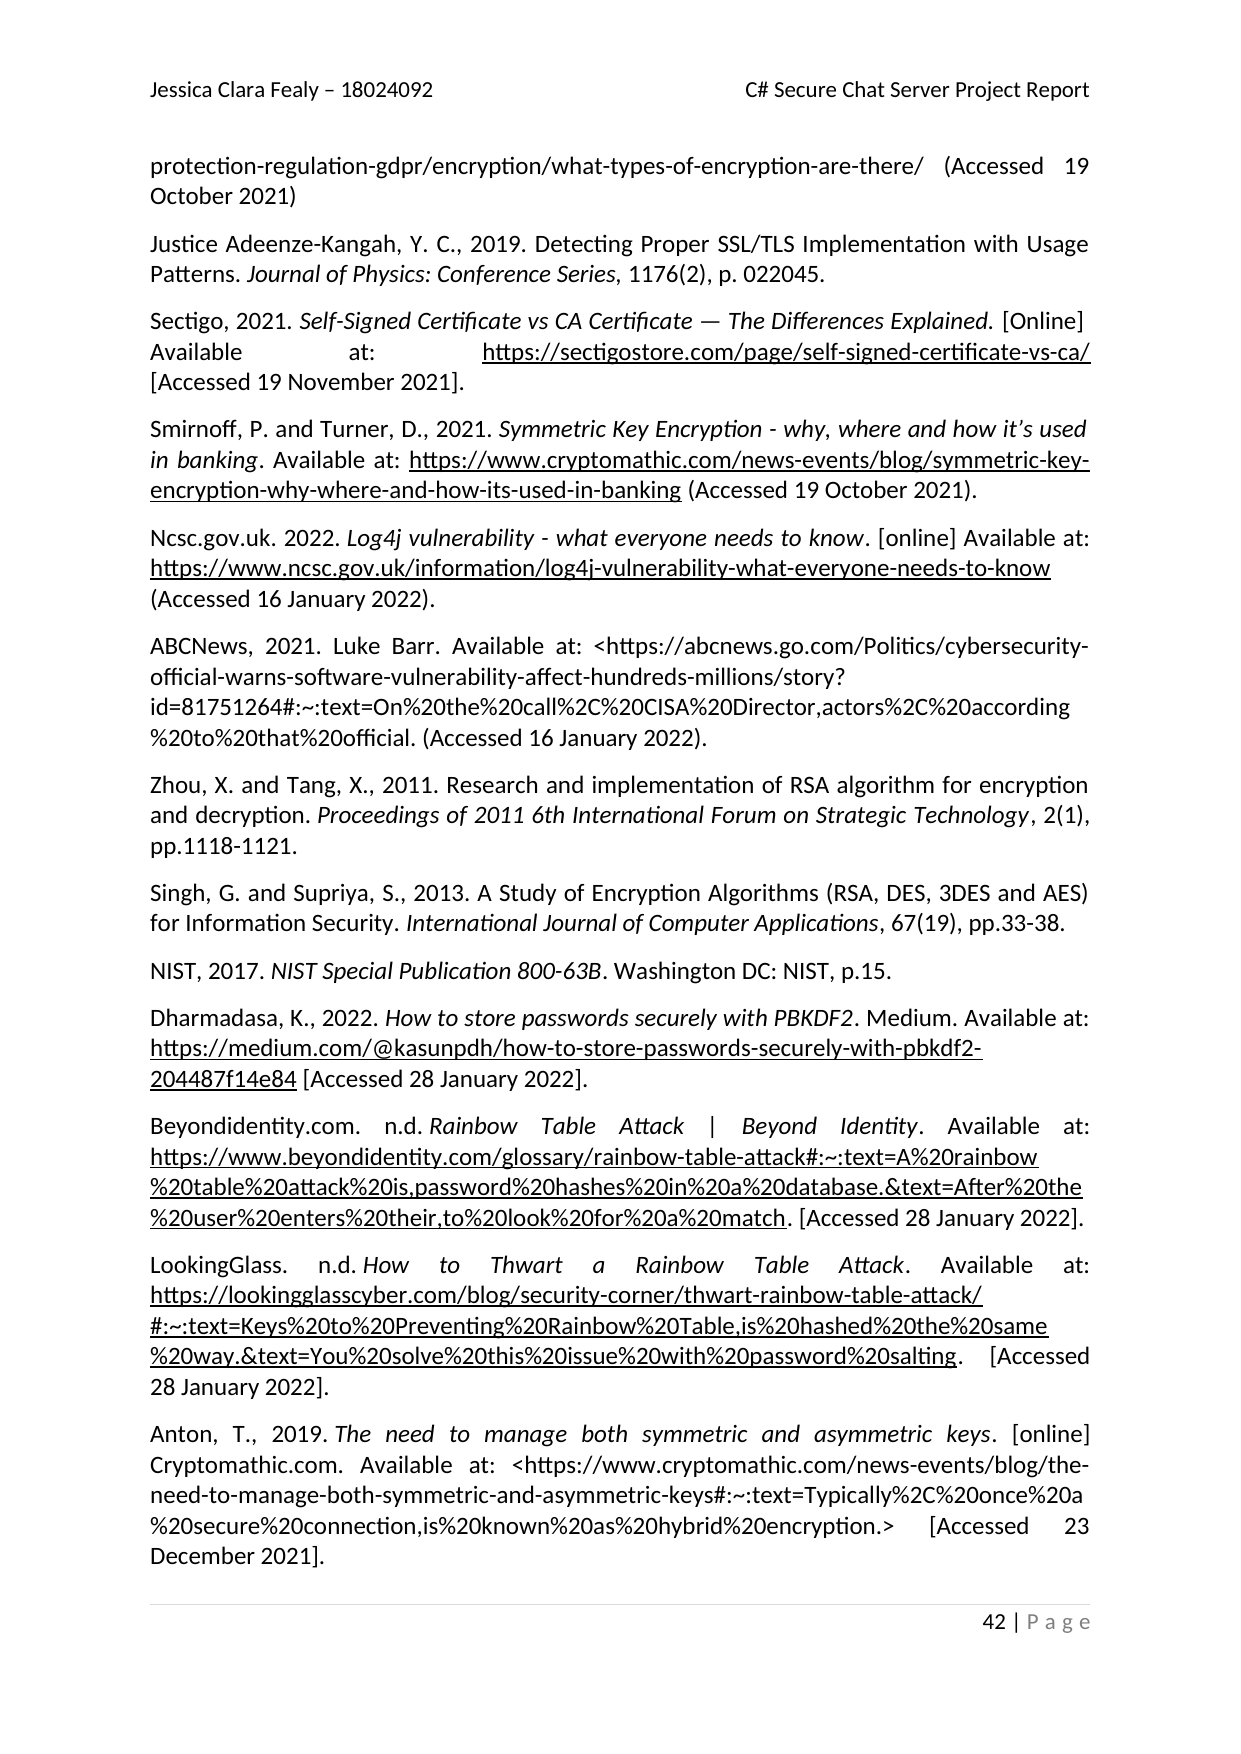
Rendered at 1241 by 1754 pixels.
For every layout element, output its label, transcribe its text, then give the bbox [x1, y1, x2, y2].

text Singh, G. and Supriya, S., 2013. A Study of Encryption Algorithms (RSA, DES, 3DES and AES) for Information Security. International Journal of Computer Applications, 67(19), pp.33-38. [150, 877, 1090, 938]
text Zhou, X. and Tang, X., 2011. Research and implementation of RSA algorithm for encryption and decryption. Proceedings of 2011 6th International Forum on Strategic Technology, 2(1), pp.1118-1121. [150, 769, 1090, 860]
text NIST, 2017. NIST Special Publication 800-63B. Washington DC: NIST, p.15. [150, 955, 1090, 985]
text Dharmadasa, K., 2022. How to store passwords securely with PBKDF2. Medium. Available at: https://medium.com/@kasunpdh/how-to-store-passwords-securely-with-pbkdf2-204487f14e84 [Accessed 28 January 2022]. [150, 1002, 1090, 1093]
text protection-regulation-gdpr/encryption/what-types-of-encryption-are-there/ (Accessed 19 October 2021) [150, 150, 1090, 211]
text Anton, T., 2019. The need to manage both symmetric and asymmetric keys. [online] Cryptomathic.com. Available at: <https://www.cryptomathic.com/news-events/blog/the-need-to-manage-both-symmetric-and-asymmetric-keys#:~:text=Typically%2C%20once%20a%20secure%20connection,is%20known%20as%20hybrid%20encryption.> [Accessed 23 December 2021]. [150, 1418, 1090, 1571]
text Smirnoff, P. and Turner, D., 2021. Symmetric Key Encryption - why, where and how it’s used in banking. Available at: https://www.cryptomathic.com/news-events/blog/symmetric-key-encryption-why-where-and-how-its-used-in-banking (Accessed 19 October 2021). [150, 414, 1090, 505]
text ABCNews, 2021. Luke Barr. Available at: <https://abcnews.go.com/Politics/cybersecurity-official-warns-software-vulnerability-affect-hundreds-millions/story?id=81751264#:~:text=On%20the%20call%2C%20CISA%20Director,actors%2C%20according%20to%20that%20official. (Accessed 16 January 2022). [150, 630, 1090, 752]
text Beyondidentity.com. n.d. Rainbow Table Attack | Beyond Identity. Available at: https://www.beyondidentity.com/glossary/rainbow-table-attack#:~:text=A%20rainbow%20table%20attack%20is,password%20hashes%20in%20a%20database.&text=After%20the%20user%20enters%20their,to%20look%20for%20a%20match. [Accessed 28 January 2022]. [150, 1110, 1090, 1232]
text Sectigo, 2021. Self-Signed Certificate vs CA Certificate — The Differences Explained. [Online] Available at: https://sectigostore.com/page/self-signed-certificate-vs-ca/ [Accessed 19 November 2021]. [150, 305, 1090, 397]
text Justice Adeenze-Kangah, Y. C., 2019. Detecting Proper SSL/TLS Implementation with Usage Patterns. Journal of Physics: Conference Series, 1176(2), p. 022045. [150, 228, 1090, 289]
text Ncsc.gov.uk. 2022. Log4j vulnerability - what everyone needs to know. [online] Available at: https://www.ncsc.gov.uk/information/log4j-vulnerability-what-everyone-needs-to-know (Accessed 16 January 2022). [150, 522, 1090, 613]
text LookingGlass. n.d. How to Thwart a Rainbow Table Attack. Available at: https://lookingglasscyber.com/blog/security-corner/thwart-rainbow-table-attack/#:~:text=Keys%20to%20Preventing%20Rainbow%20Table,is%20hashed%20the%20same%20way.&text=You%20solve%20this%20issue%20with%20password%20salting. [Accessed 28 January 2022]. [150, 1249, 1090, 1402]
